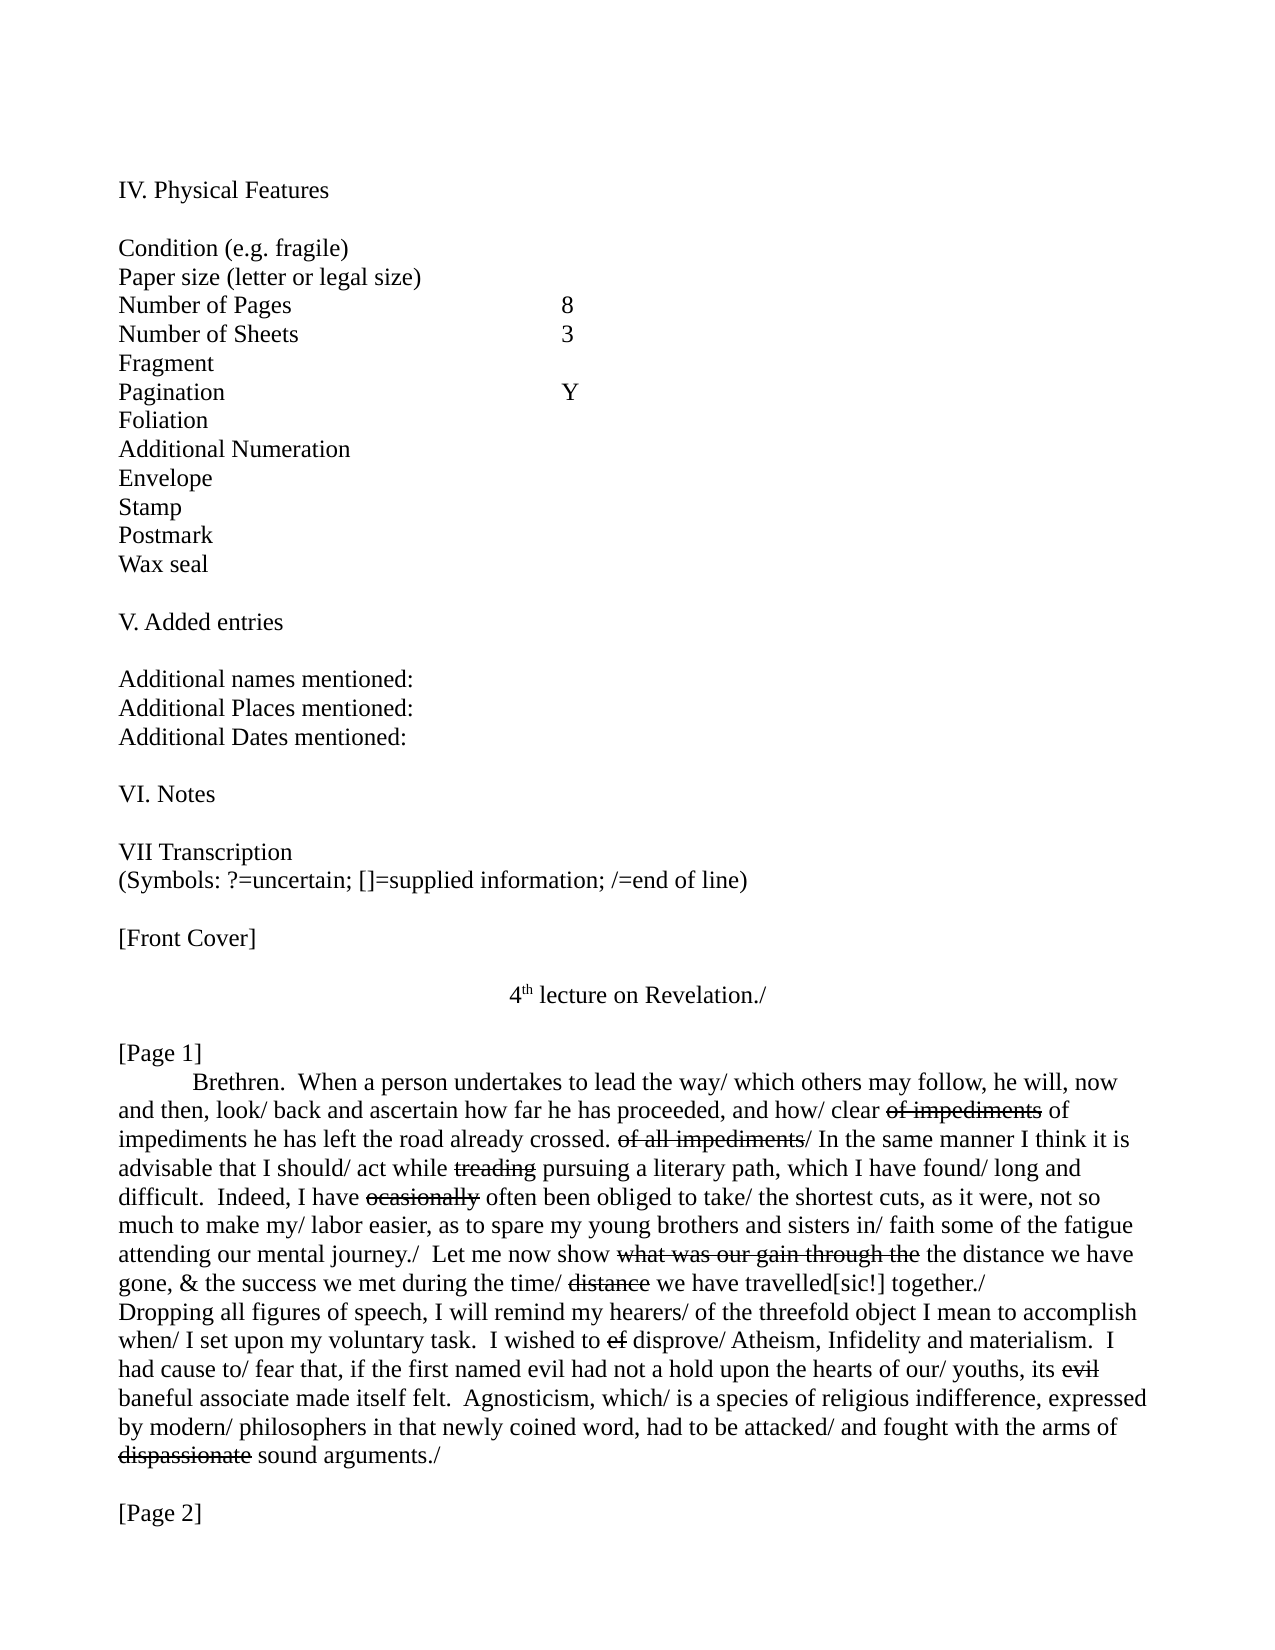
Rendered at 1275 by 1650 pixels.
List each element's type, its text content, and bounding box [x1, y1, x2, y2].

text [Page 1] [118, 1038, 1157, 1067]
text Additional Dates mentioned: [118, 722, 1157, 751]
text Additional Numeration [118, 434, 1157, 463]
text Additional names mentioned: [118, 664, 1157, 693]
text Foliation [118, 406, 1157, 434]
text Fragment [118, 348, 1157, 377]
text Paper size (letter or legal size) [118, 262, 1157, 291]
text Postma rk [118, 521, 1157, 549]
text VI. Notes [118, 779, 1157, 808]
text 4th lecture on Revelation./ [118, 981, 1157, 1009]
text Stamp [118, 492, 1157, 521]
text Wax seal [118, 549, 1157, 578]
text [Page 2] [118, 1498, 1157, 1527]
text Pagination Y [118, 377, 1157, 406]
text Condition (e.g. fragile) [118, 233, 1157, 262]
text Number of Sheets 3 [118, 319, 1157, 348]
text Brethren. When a person undertakes to lead the way/ which others may follow, he will, now and then, look/ back and ascertain how far he has proceeded, and how/ clear of impediments of impediments he has left the road already crossed. of all impediments/ In the same manner I think it is advisable that I should/ act while treading pursuing a literary path, which I have found/ long and difficult. Indeed, I have ocasionally often been obliged to take/ the shortest cuts, as it were, not so much to make my/ labor easier, as to spare my young brothers and sisters in/ faith some of the fatigue attending our mental journey./ Let me now show what was our gain through the the distance we have gone, & the success we met during the time/ distance we have travelled[sic!] together./ [118, 1067, 1157, 1297]
text (Symbols: ?=uncertain; []=supplied information; /=end of line) [118, 866, 1157, 894]
text Envelope [118, 463, 1157, 492]
text V. Added entries [118, 607, 1157, 636]
text Number of Pages 8 [118, 291, 1157, 319]
text Dropping all figures of speech, I will remind my hearers/ of the threefold object I mean to accomplish when/ I set upon my voluntary task. I wished to ef disprove/ Atheism, Infidelity and materialism. I had cause to/ fear that, if the first named evil had not a hold upon the hearts of our/ youths, its evil baneful associate made itself felt. Agnosticism, which/ is a species of religious indifference, expressed by modern/ philosophers in that newly coined word, had to be attacked/ and fought with the arms of dispassionate sound arguments./ [118, 1297, 1157, 1469]
text Additional Places mentioned: [118, 693, 1157, 722]
text IV. Physical Features [118, 176, 1157, 204]
text [Front Cover] [118, 923, 1157, 952]
text VII Transcription [118, 837, 1157, 866]
